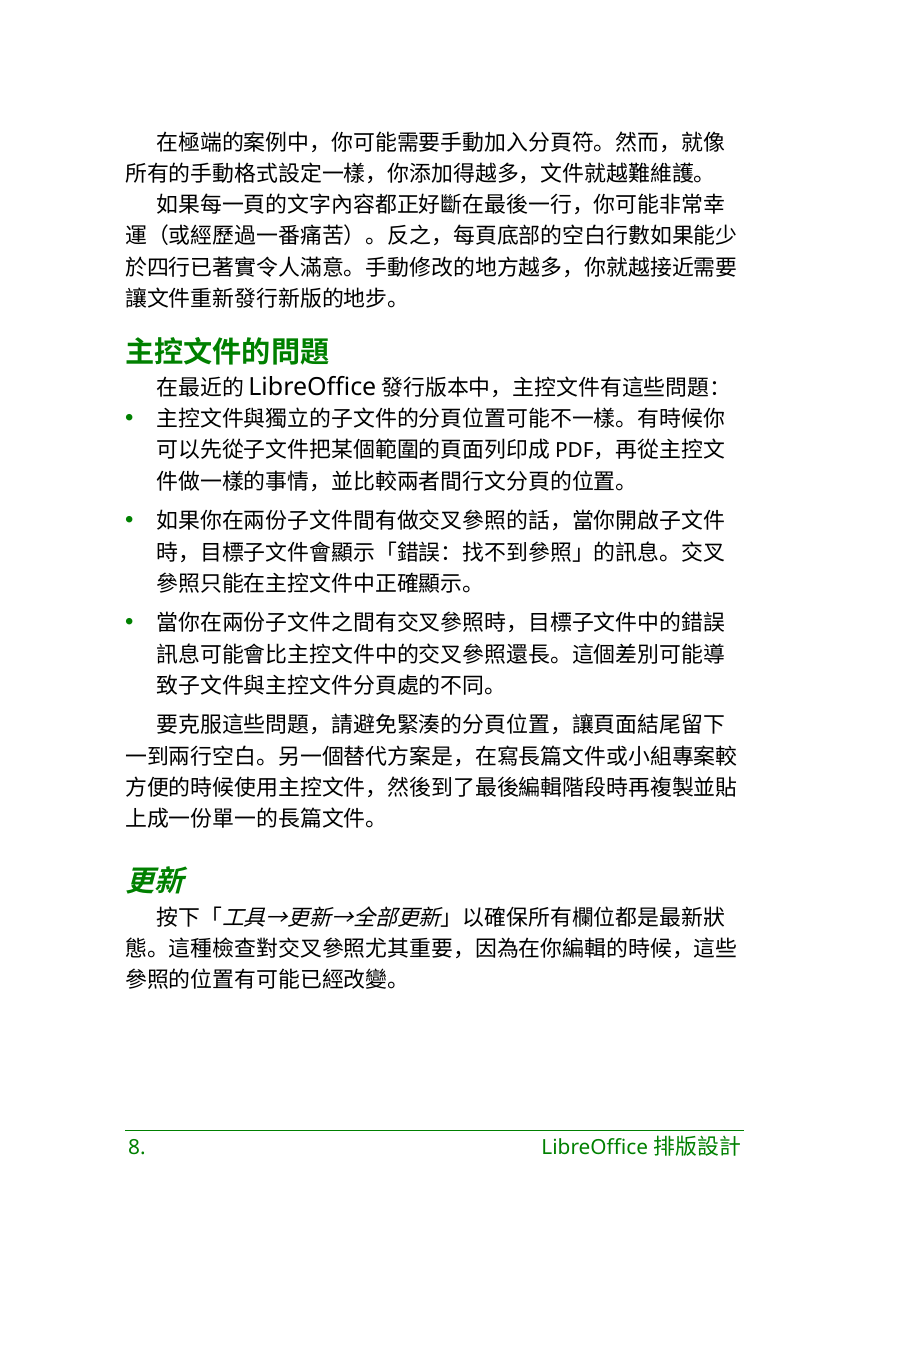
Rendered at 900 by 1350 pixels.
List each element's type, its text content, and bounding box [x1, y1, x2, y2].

text 在最近的LibreOffice發行版本中，主控文件有這些問題： [125, 370, 744, 402]
subtitle 主控文件的問題 [125, 328, 744, 370]
list 主控文件與獨立的子文件的分頁位置可能不一樣。有時候你可以先從子文件把某個範圍的頁面列印成 PDF，再從主控文件做一樣的事情，並比較兩者間行文分頁的位置。 [125, 402, 744, 495]
subtitle 更新 [125, 858, 744, 900]
list 如果你在兩份子文件間有做交叉參照的話，當你開啟子文件時，目標子文件會顯示「錯誤：找不到參照」的訊息。交叉參照只能在主控文件中正確顯示。 [125, 504, 744, 597]
text 按下「工具→更新→全部更新」以確保所有欄位都是最新狀態。這種檢查對交叉參照尤其重要，因為在你編輯的時候，這些參照的位置有可能已經改變。 [125, 900, 744, 994]
text 在極端的案例中，你可能需要手動加入分頁符。然而，就像所有的手動格式設定一樣，你添加得越多，文件就越難維護。 [125, 125, 744, 187]
text 要克服這些問題，請避免緊湊的分頁位置，讓頁面結尾留下一到兩行空白。另一個替代方案是，在寫長篇文件或小組專案較方便的時候使用主控文件，然後到了最後編輯階段時再複製並貼上成一份單一的長篇文件。 [125, 708, 744, 833]
list 當你在兩份子文件之間有交叉參照時，目標子文件中的錯誤訊息可能會比主控文件中的交叉參照還長。這個差別可能導致子文件與主控文件分頁處的不同。 [125, 606, 744, 699]
text 如果每一頁的文字內容都正好斷在最後一行，你可能非常幸運（或經歷過一番痛苦）。反之，每頁底部的空白行數如果能少於四行已著實令人滿意。手動修改的地方越多，你就越接近需要讓文件重新發行新版的地步。 [125, 187, 744, 312]
